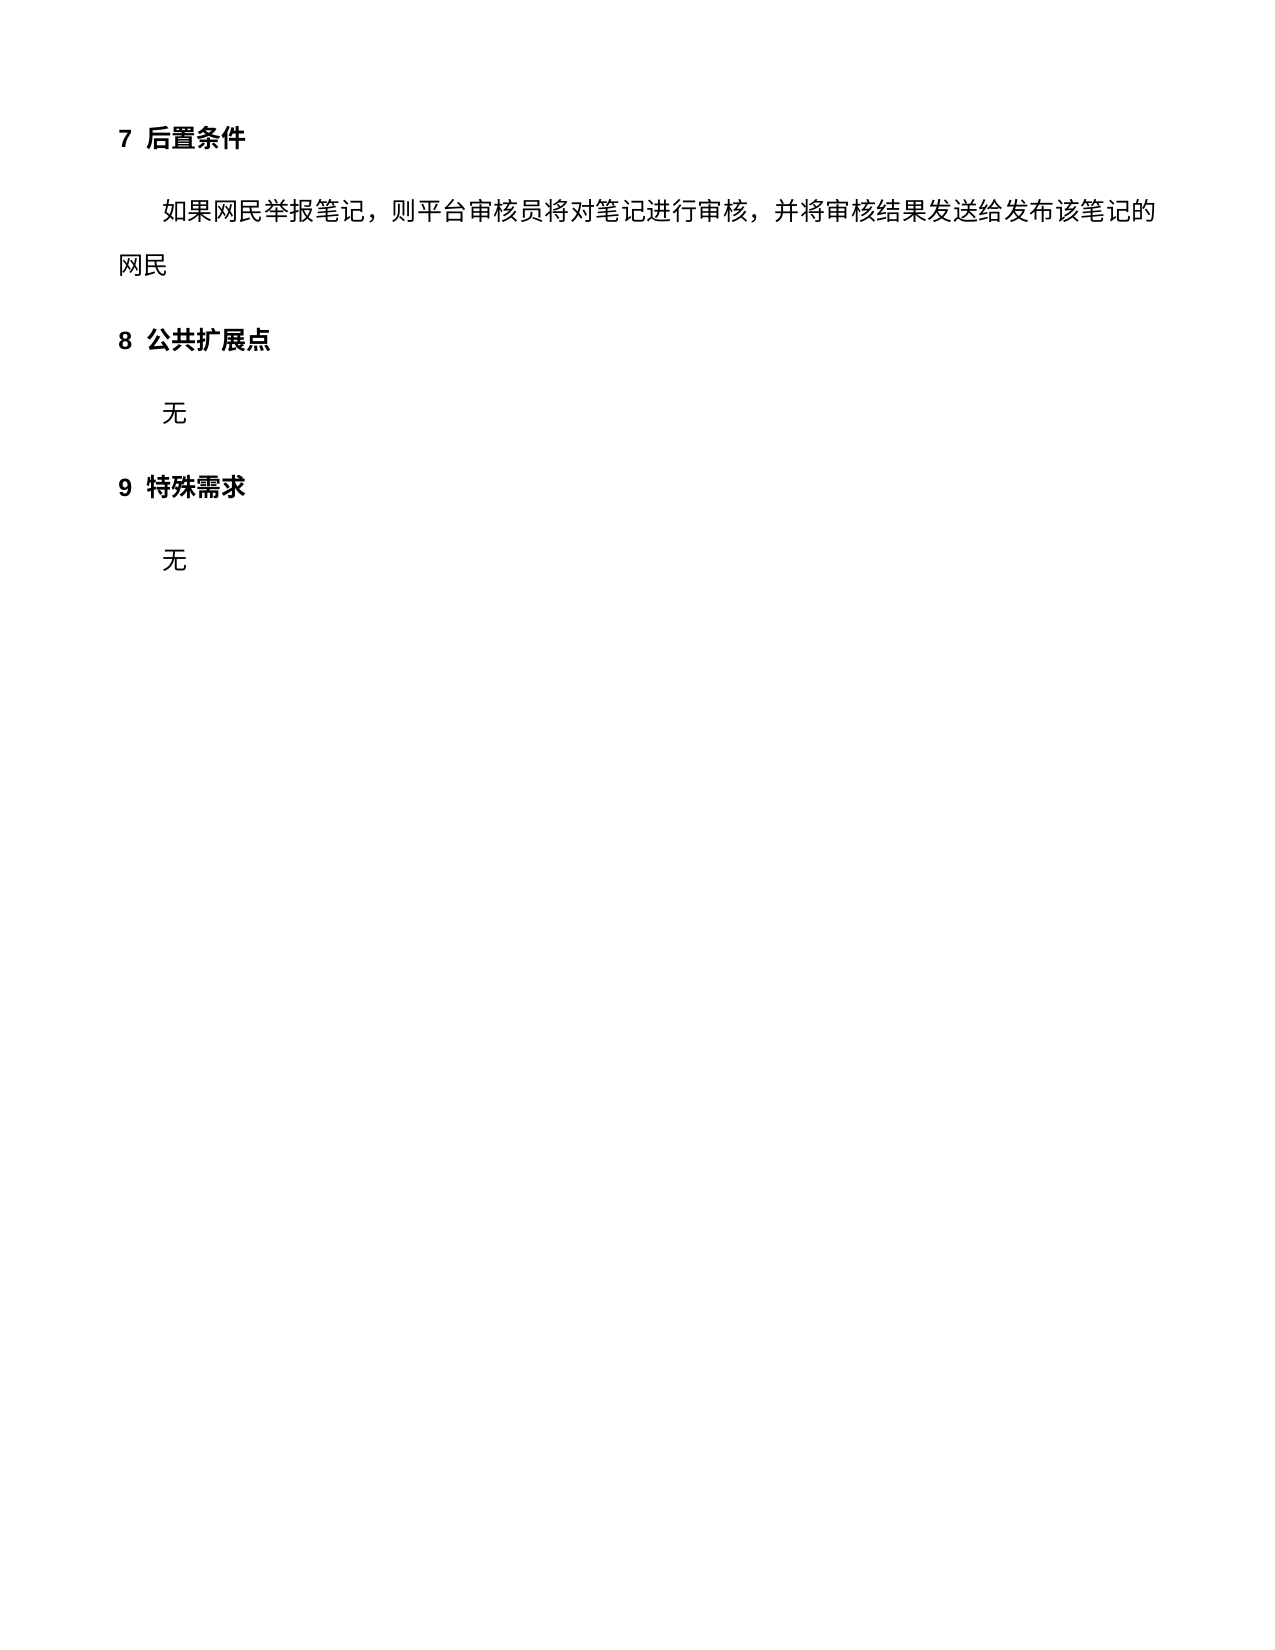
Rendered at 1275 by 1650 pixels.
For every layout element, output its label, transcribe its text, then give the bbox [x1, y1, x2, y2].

text 无 [118, 541, 1157, 577]
subtitle 9 特殊需求 [118, 468, 1157, 504]
subtitle 8 公共扩展点 [118, 320, 1157, 356]
text 无 [118, 393, 1157, 429]
subtitle 7 后置条件 [118, 118, 1157, 154]
text 如果网民举报笔记，则平台审核员将对笔记进行审核，并将审核结果发送给发布该笔记的网民 [118, 191, 1157, 282]
